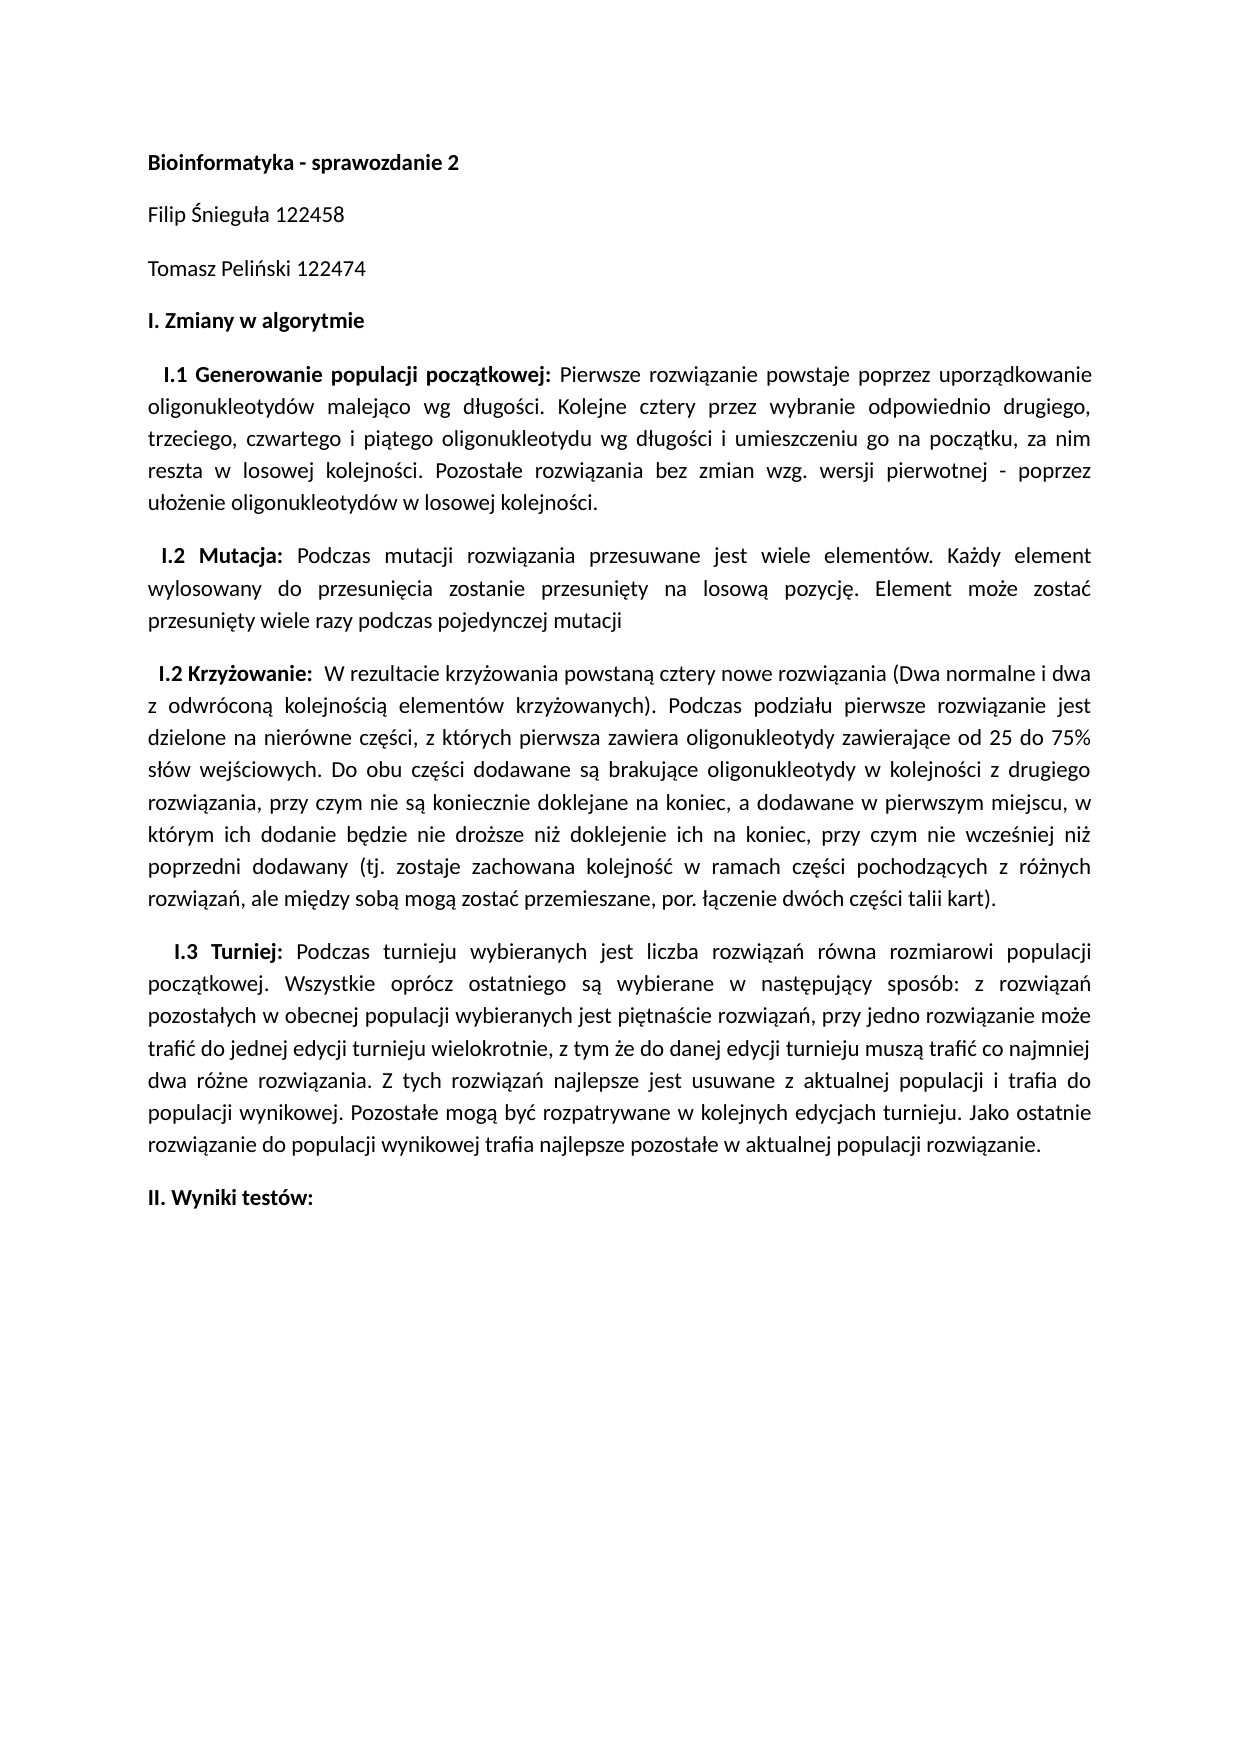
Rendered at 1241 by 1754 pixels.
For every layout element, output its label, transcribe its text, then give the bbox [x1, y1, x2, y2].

text I.3 Turniej: Podczas turnieju wybieranych jest liczba rozwiązań równa rozmiarowi populacji początkowej. Wszystkie oprócz ostatniego są wybierane w następujący sposób: z rozwiązań pozostałych w obecnej populacji wybieranych jest piętnaście rozwiązań, przy jedno rozwiązanie może trafić do jednej edycji turnieju wielokrotnie, z tym że do danej edycji turnieju muszą trafić co najmniej dwa różne rozwiązania. Z tych rozwiązań najlepsze jest usuwane z aktualnej populacji i trafia do populacji wynikowej. Pozostałe mogą być rozpatrywane w kolejnych edycjach turnieju. Jako ostatnie rozwiązanie do populacji wynikowej trafia najlepsze pozostałe w aktualnej populacji rozwiązanie. [148, 937, 1093, 1158]
text II. Wyniki testów: [148, 1183, 1093, 1211]
text I.1 Generowanie populacji początkowej: Pierwsze rozwiązanie powstaje poprzez uporządkowanie oligonukleotydów malejąco wg długości. Kolejne cztery przez wybranie odpowiednio drugiego, trzeciego, czwartego i piątego oligonukleotydu wg długości i umieszczeniu go na początku, za nim reszta w losowej kolejności. Pozostałe rozwiązania bez zmian wzg. wersji pierwotnej - poprzez ułożenie oligonukleotydów w losowej kolejności. [148, 360, 1093, 516]
text I. Zmiany w algorytmie [148, 307, 1093, 335]
text Bioinformatyka - sprawozdanie 2 [148, 148, 1093, 176]
text Filip Śnieguła 122458 [148, 201, 1093, 229]
text Tomasz Peliński 122474 [148, 254, 1093, 282]
text I.2 Krzyżowanie: W rezultacie krzyżowania powstaną cztery nowe rozwiązania (Dwa normalne i dwa z odwróconą kolejnością elementów krzyżowanych). Podczas podziału pierwsze rozwiązanie jest dzielone na nierówne części, z których pierwsza zawiera oligonukleotydy zawierające od 25 do 75% słów wejściowych. Do obu części dodawane są brakujące oligonukleotydy w kolejności z drugiego rozwiązania, przy czym nie są koniecznie doklejane na koniec, a dodawane w pierwszym miejscu, w którym ich dodanie będzie nie droższe niż doklejenie ich na koniec, przy czym nie wcześniej niż poprzedni dodawany (tj. zostaje zachowana kolejność w ramach części pochodzących z różnych rozwiązań, ale między sobą mogą zostać przemieszane, por. łączenie dwóch części talii kart). [148, 659, 1093, 912]
text I.2 Mutacja: Podczas mutacji rozwiązania przesuwane jest wiele elementów. Każdy element wylosowany do przesunięcia zostanie przesunięty na losową pozycję. Element może zostać przesunięty wiele razy podczas pojedynczej mutacji [148, 541, 1093, 634]
